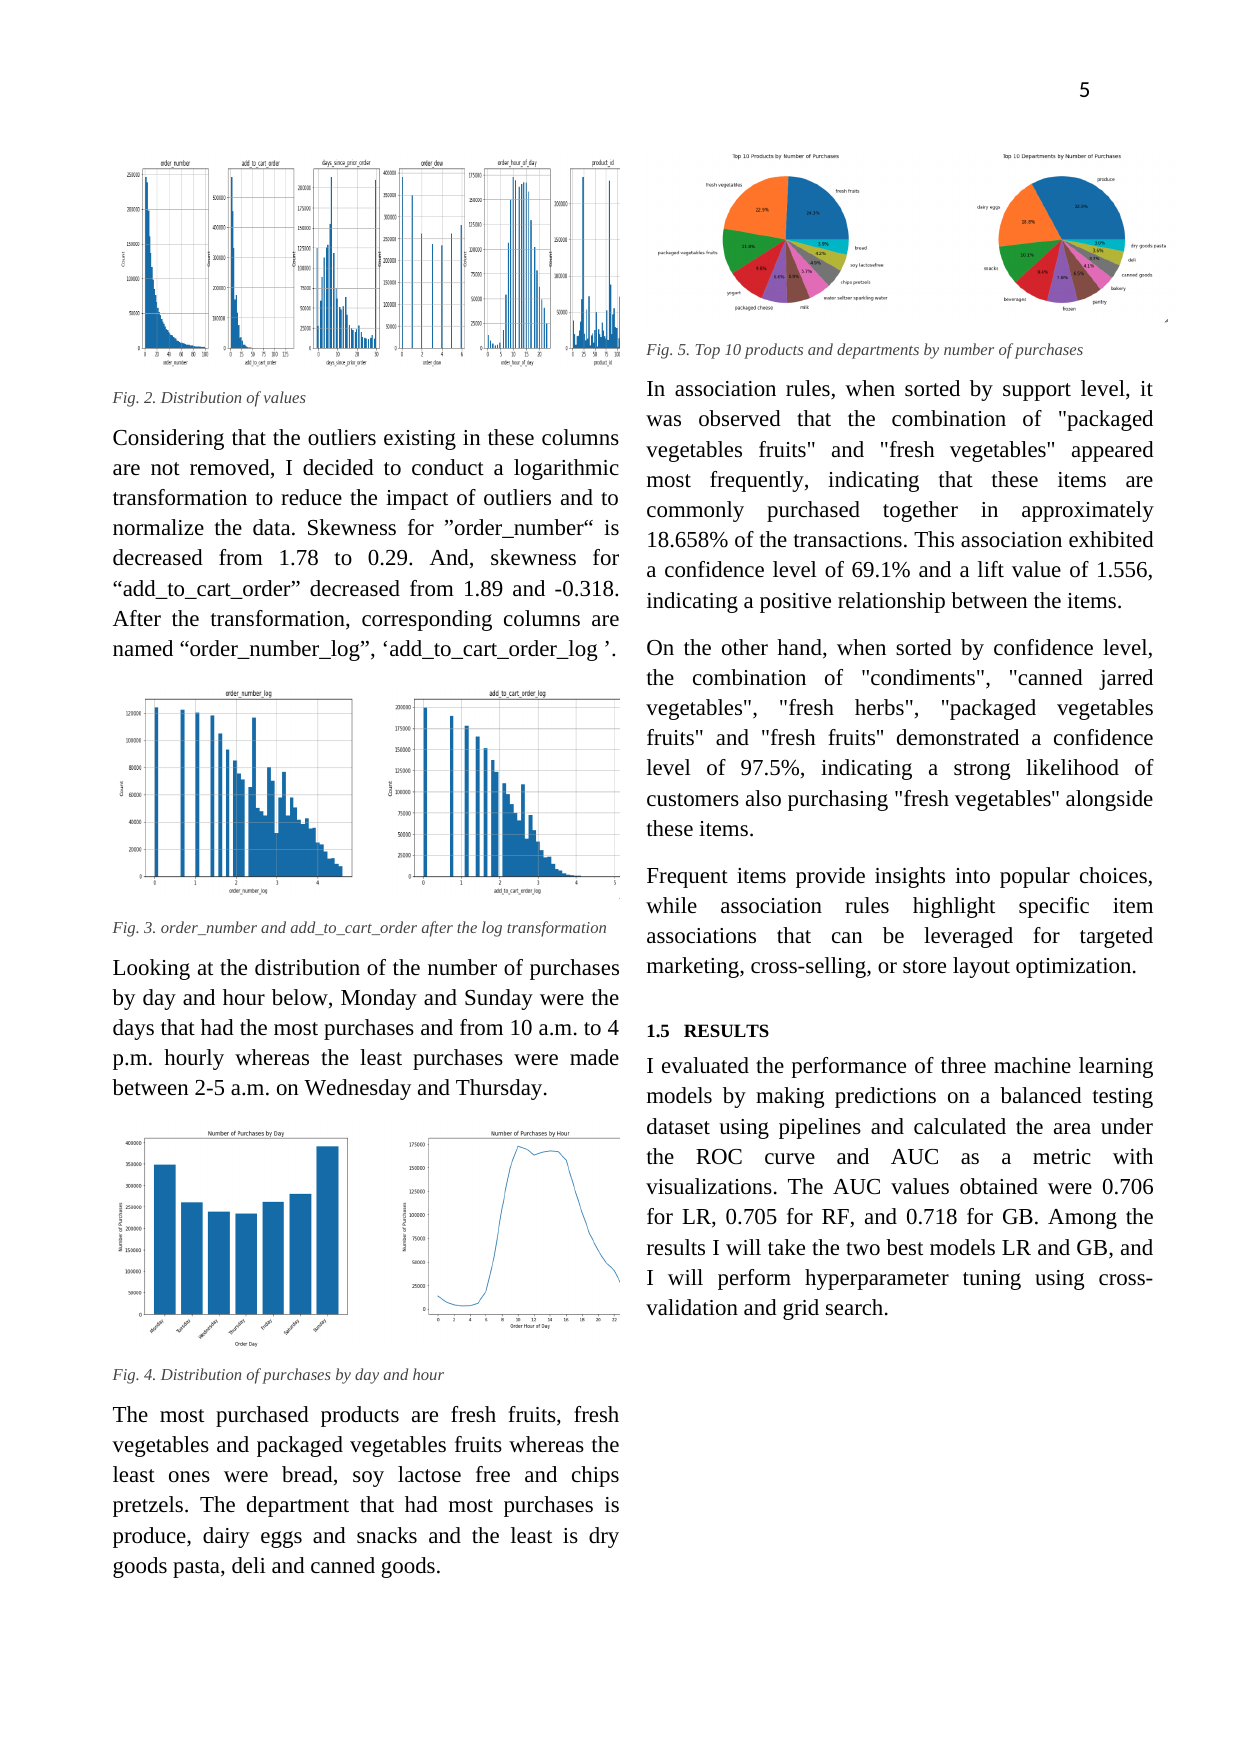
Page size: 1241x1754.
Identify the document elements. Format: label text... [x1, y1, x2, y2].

text Looking at the distribution of the number of purchases by day and hour below, Monday and Sunday were the days that had the most purchases and from 10 a.m. to 4 p.m. hourly whereas the least purchases were made between 2-5 a.m. on Wednesday and Thursday. [112, 954, 620, 1101]
text On the other hand, when sorted by confidence level, the combination of "condiments", "canned jarred vegetables", "fresh herbs", "packaged vegetables fruits" and "fresh fruits'' demonstrated a confidence level of 97.5%, indicating a strong likelihood of customers also purchasing "fresh vegetables'' alongside these items. [646, 633, 1154, 841]
text Frequent items provide insights into popular choices, while association rules highlight specific item associations that can be leveraged for targeted marketing, cross-selling, or store layout optimization. [646, 862, 1154, 979]
text The most purchased products are fresh fruits, fresh vegetables and packaged vegetables fruits whereas the least ones were bread, soy lactose free and chips pretzels. The department that had most purchases is produce, dairy eggs and snacks and the least is dry goods pasta, deli and canned goods. [112, 1401, 620, 1578]
picture [646, 150, 1176, 323]
text Considering that the outliers existing in these columns are not removed, I decided to conduct a logarithmic transformation to reduce the impact of outliers and to normalize the data. Skewness for ”order_number“ is decreased from 1.78 to 0.29. And, skewness for “add_to_cart_order” decreased from 1.89 and -0.318. After the transformation, corresponding columns are named “order_number_log”, ‘add_to_cart_order_log ’. [112, 424, 620, 661]
text Fig. 3. order_number and add_to_cart_order after the log transformation [112, 918, 620, 937]
text Fig. 5. Top 10 products and departments by number of purchases [646, 339, 1154, 358]
picture [112, 682, 620, 902]
text I evaluated the performance of three machine learning models by making predictions on a balanced testing dataset using pipelines and calculated the area under the ROC curve and AUC as a metric with visualizations. The AUC values obtained were 0.706 for LR, 0.705 for RF, and 0.718 for GB. Among the results I will take the two best models LR and GB, and I will perform hyperparameter tuning using cross-validation and grid search. [646, 1052, 1154, 1320]
subtitle RESULTS [646, 1020, 1154, 1042]
text Fig. 4. Distribution of purchases by day and hour [112, 1365, 620, 1384]
picture [112, 150, 620, 372]
text In association rules, when sorted by support level, it was observed that the combination of "packaged vegetables fruits" and "fresh vegetables" appeared most frequently, indicating that these items are commonly purchased together in approximately 18.658% of the transactions. This association exhibited a confidence level of 69.1% and a lift value of 1.556, indicating a positive relationship between the items. [646, 375, 1154, 613]
picture [112, 1121, 620, 1349]
text Fig. 2. Distribution of values [112, 388, 620, 407]
